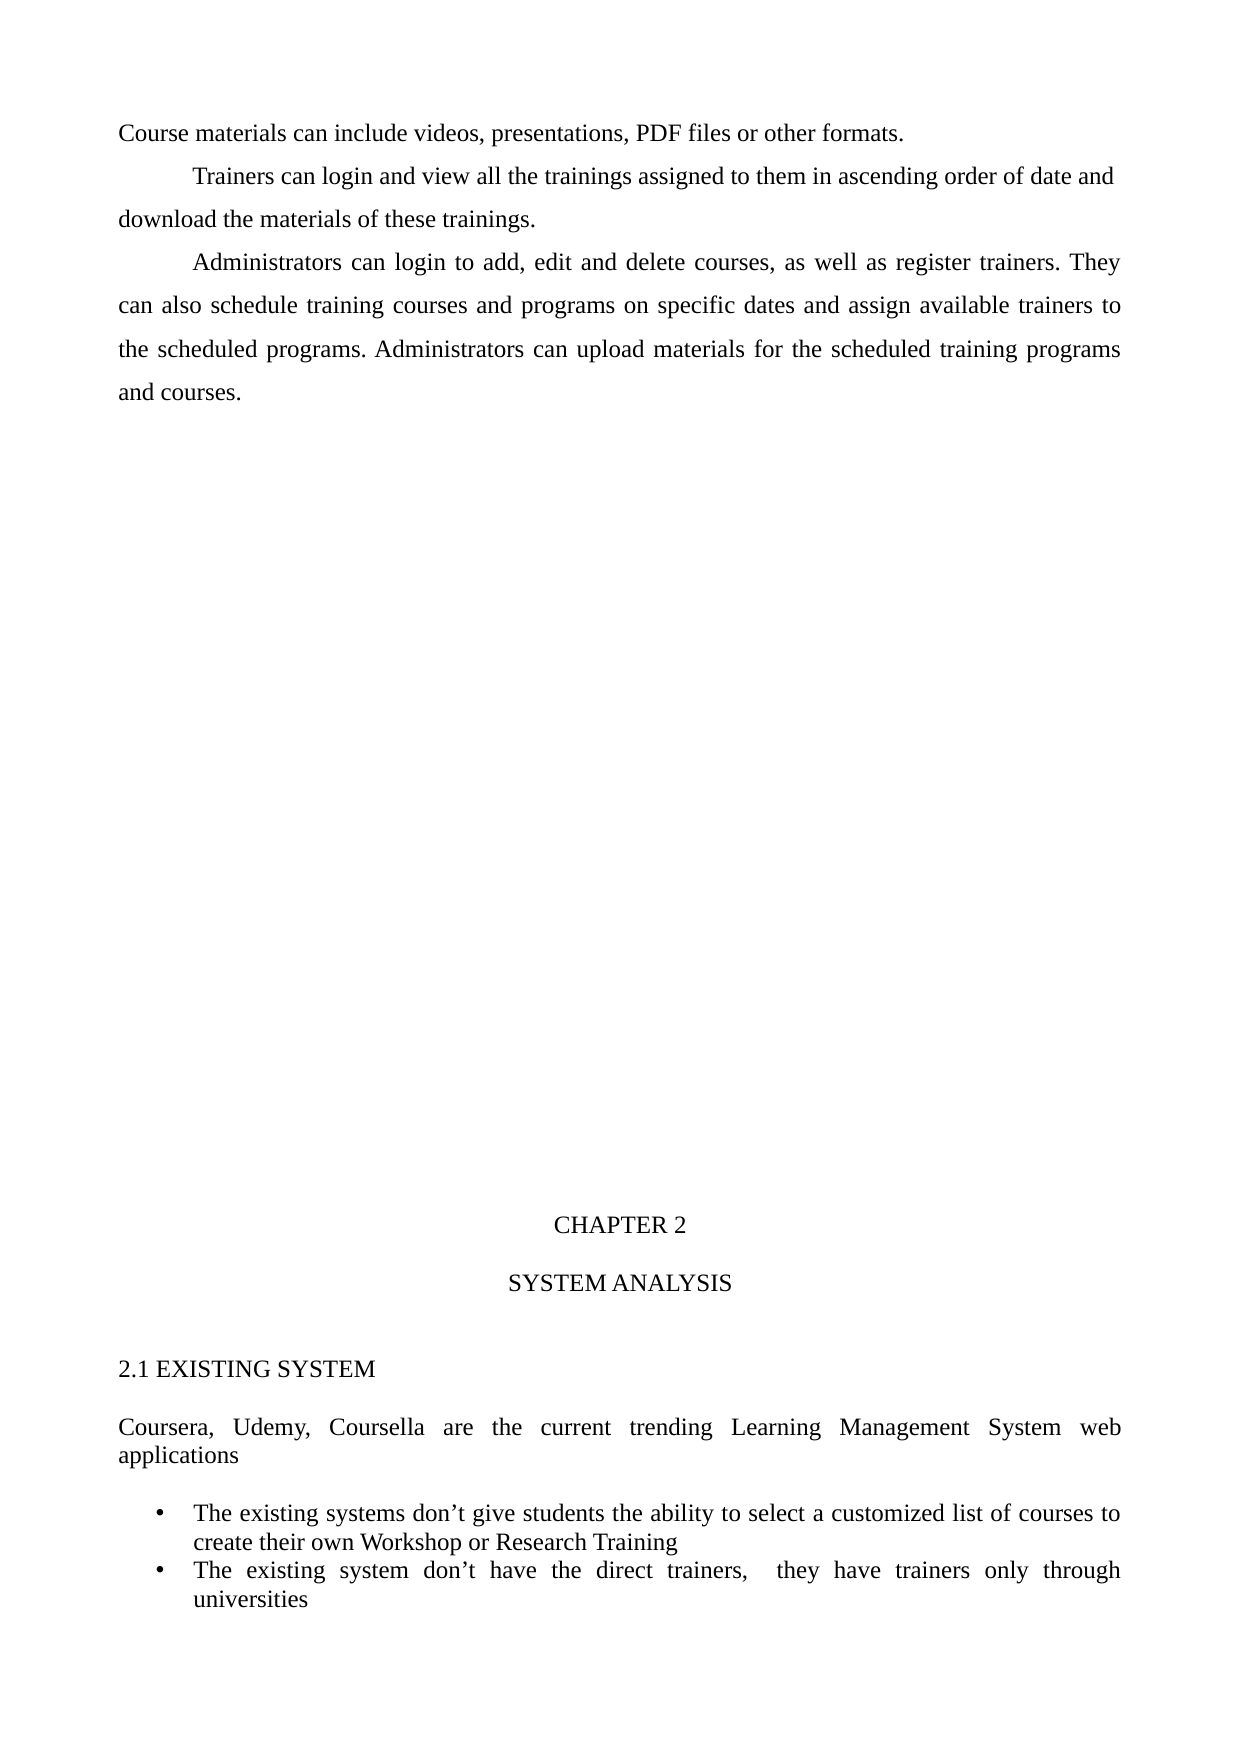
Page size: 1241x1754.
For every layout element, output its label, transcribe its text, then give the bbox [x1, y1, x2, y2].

text Course materials can include videos, presentations, PDF files or other formats. [118, 118, 1122, 147]
text download the materials of these trainings. [118, 204, 1122, 233]
text 2.1 EXISTING SYSTEM [118, 1354, 1122, 1383]
text CHAPTER 2 [118, 1211, 1122, 1239]
text Coursera, Udemy, Coursella are the current trending Learning Management System web applications [118, 1412, 1122, 1469]
text Trainers can login and view all the trainings assigned to them in ascending order of date and [118, 161, 1122, 190]
text SYSTEM ANALYSIS [118, 1268, 1122, 1297]
list The existing system don’t have the direct trainers, they have trainers only through universities [156, 1556, 1122, 1613]
text Administrators can login to add, edit and delete courses, as well as register trainers. They can also schedule training courses and programs on specific dates and assign available trainers to the scheduled programs. Administrators can upload materials for the scheduled training programs and courses. [118, 247, 1122, 406]
list The existing systems don’t give students the ability to select a customized list of courses to create their own Workshop or Research Training [156, 1498, 1122, 1556]
